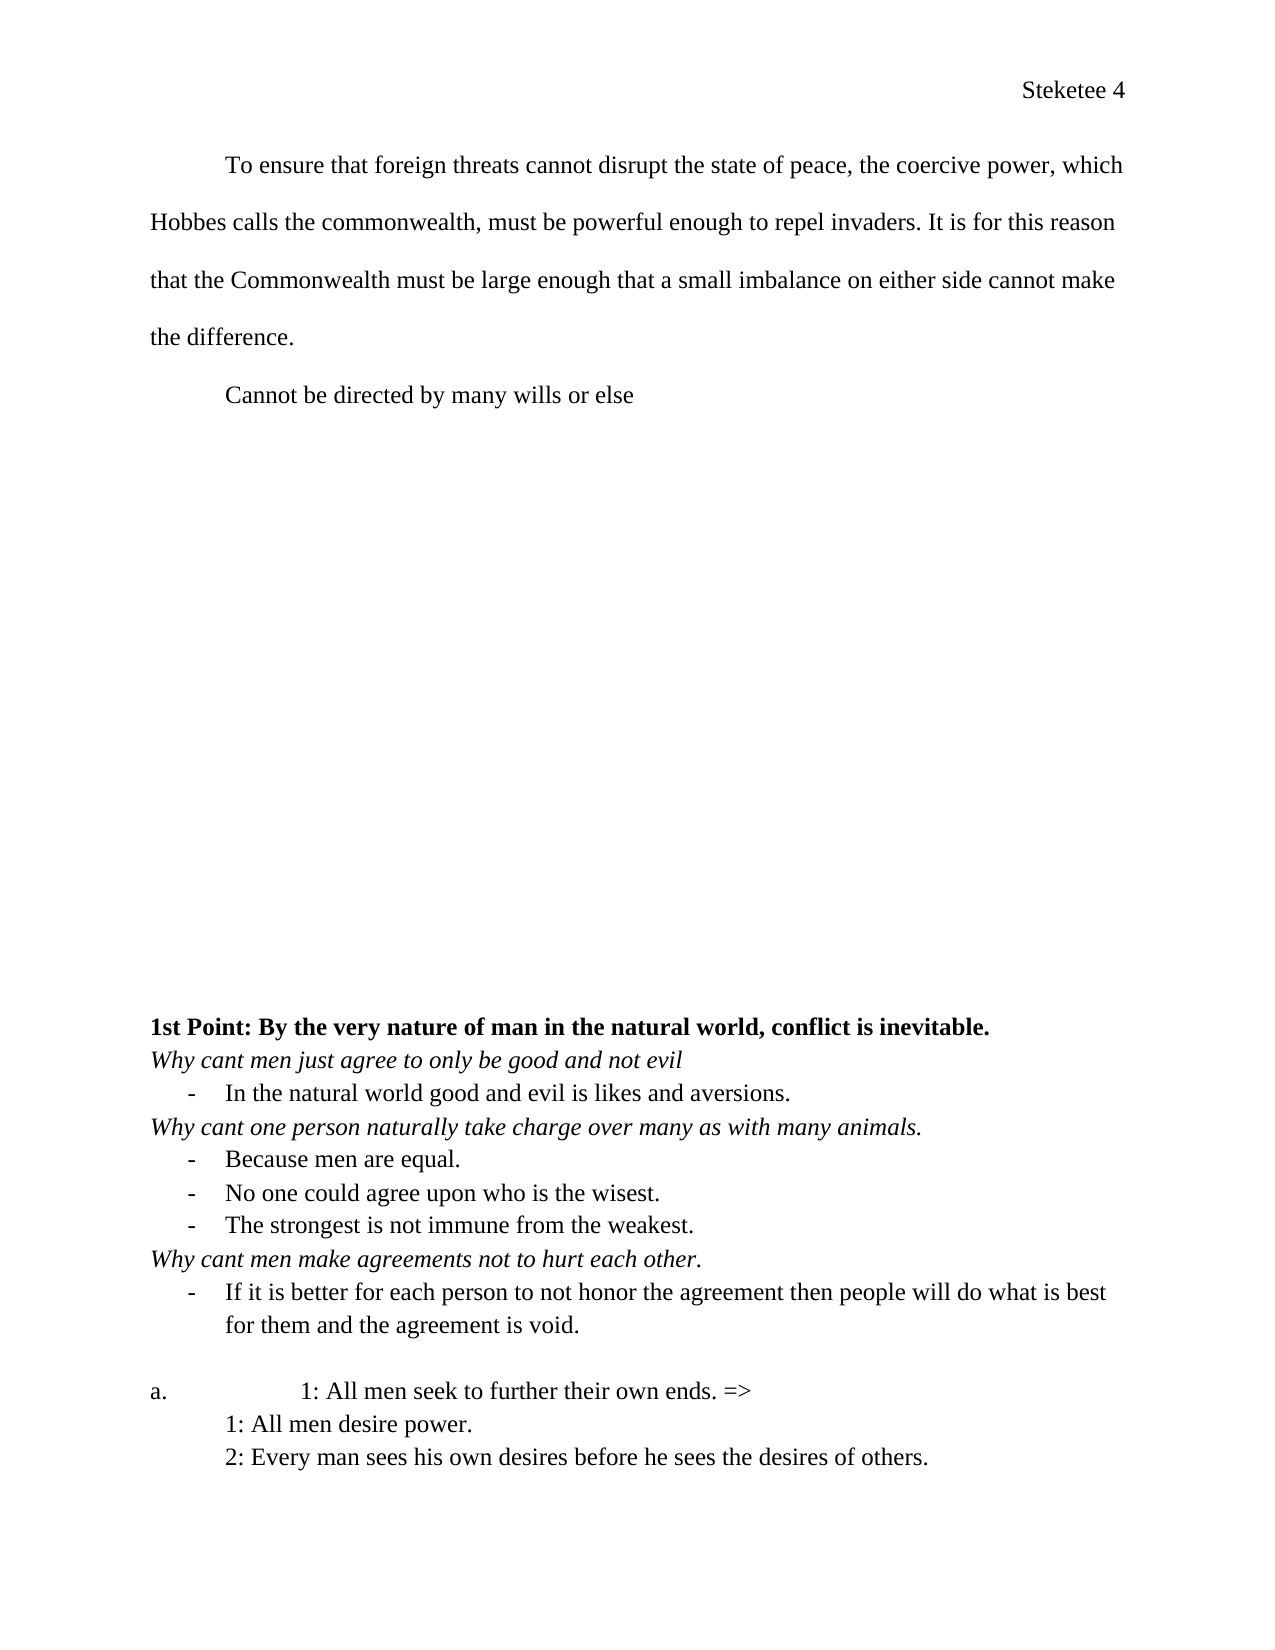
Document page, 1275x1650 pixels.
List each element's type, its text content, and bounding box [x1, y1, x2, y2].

list Because men are equal. [187, 1144, 1125, 1173]
list If it is better for each person to not honor the agreement then people will do what is best for them and the agreement is void. [187, 1277, 1125, 1338]
text 2: Every man sees his own desires before he sees the desires of others. [150, 1442, 1125, 1471]
list The strongest is not immune from the weakest. [187, 1211, 1125, 1239]
text 1st Point: By the very nature of man in the natural world, conflict is inevitable. [150, 1012, 1125, 1041]
list In the natural world good and evil is likes and aversions. [187, 1078, 1125, 1107]
text Cannot be directed by many wills or else [150, 380, 1125, 409]
text Why cant one person naturally take charge over many as with many animals. [150, 1112, 1125, 1140]
text Why cant men make agreements not to hurt each other. [150, 1244, 1125, 1272]
text To ensure that foreign threats cannot disrupt the state of peace, the coercive power, which Hobbes calls the commonwealth, must be powerful enough to repel invaders. It is for this reason that the Commonwealth must be large enough that a small imbalance on either side cannot make the difference. [150, 150, 1125, 351]
text 1: All men desire power. [150, 1409, 1125, 1437]
list No one could agree upon who is the wisest. [187, 1178, 1125, 1206]
text Why cant men just agree to only be good and not evil [150, 1046, 1125, 1074]
subtitle 1: All men seek to further their own ends. => [150, 1376, 1125, 1404]
